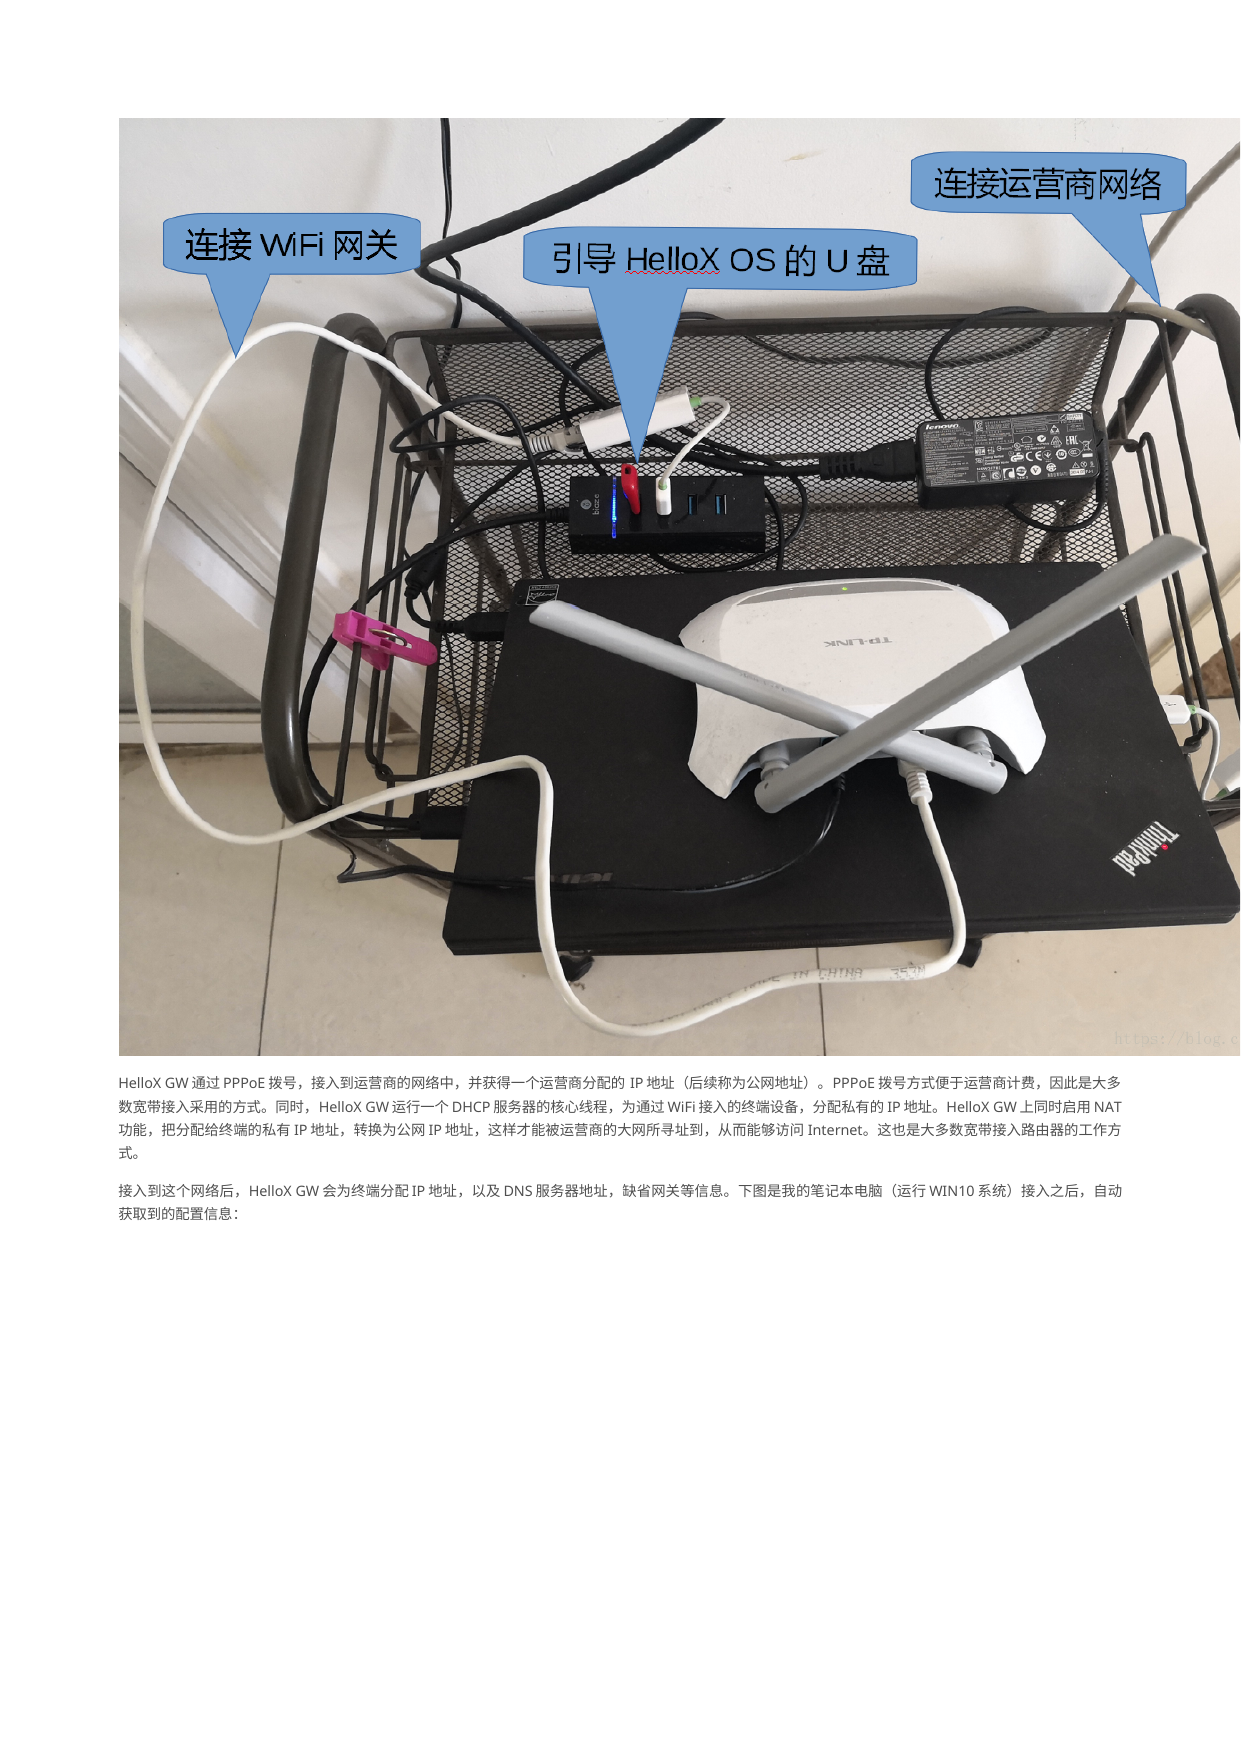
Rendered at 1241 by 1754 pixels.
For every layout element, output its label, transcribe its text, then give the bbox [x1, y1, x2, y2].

text 接入到这个网络后，HelloX GW会为终端分配IP地址，以及DNS服务器地址，缺省网关等信息。下图是我的笔记本电脑（运行WIN10系统）接入之后，自动获取到的配置信息： [118, 1177, 1122, 1223]
text HelloX GW通过PPPoE拨号，接入到运营商的网络中，并获得一个运营商分配的IP地址（后续称为公网地址）。PPPoE拨号方式便于运营商计费，因此是大多数宽带接入采用的方式。同时，HelloX GW运行一个DHCP服务器的核心线程，为通过WiFi接入的终端设备，分配私有的IP地址。HelloX GW上同时启用NAT功能，把分配给终端的私有IP地址，转换为公网IP地址，这样才能被运营商的大网所寻址到，从而能够访问Internet。这也是大多数宽带接入路由器的工作方式。 [118, 1070, 1122, 1163]
picture [118, 118, 1241, 1056]
